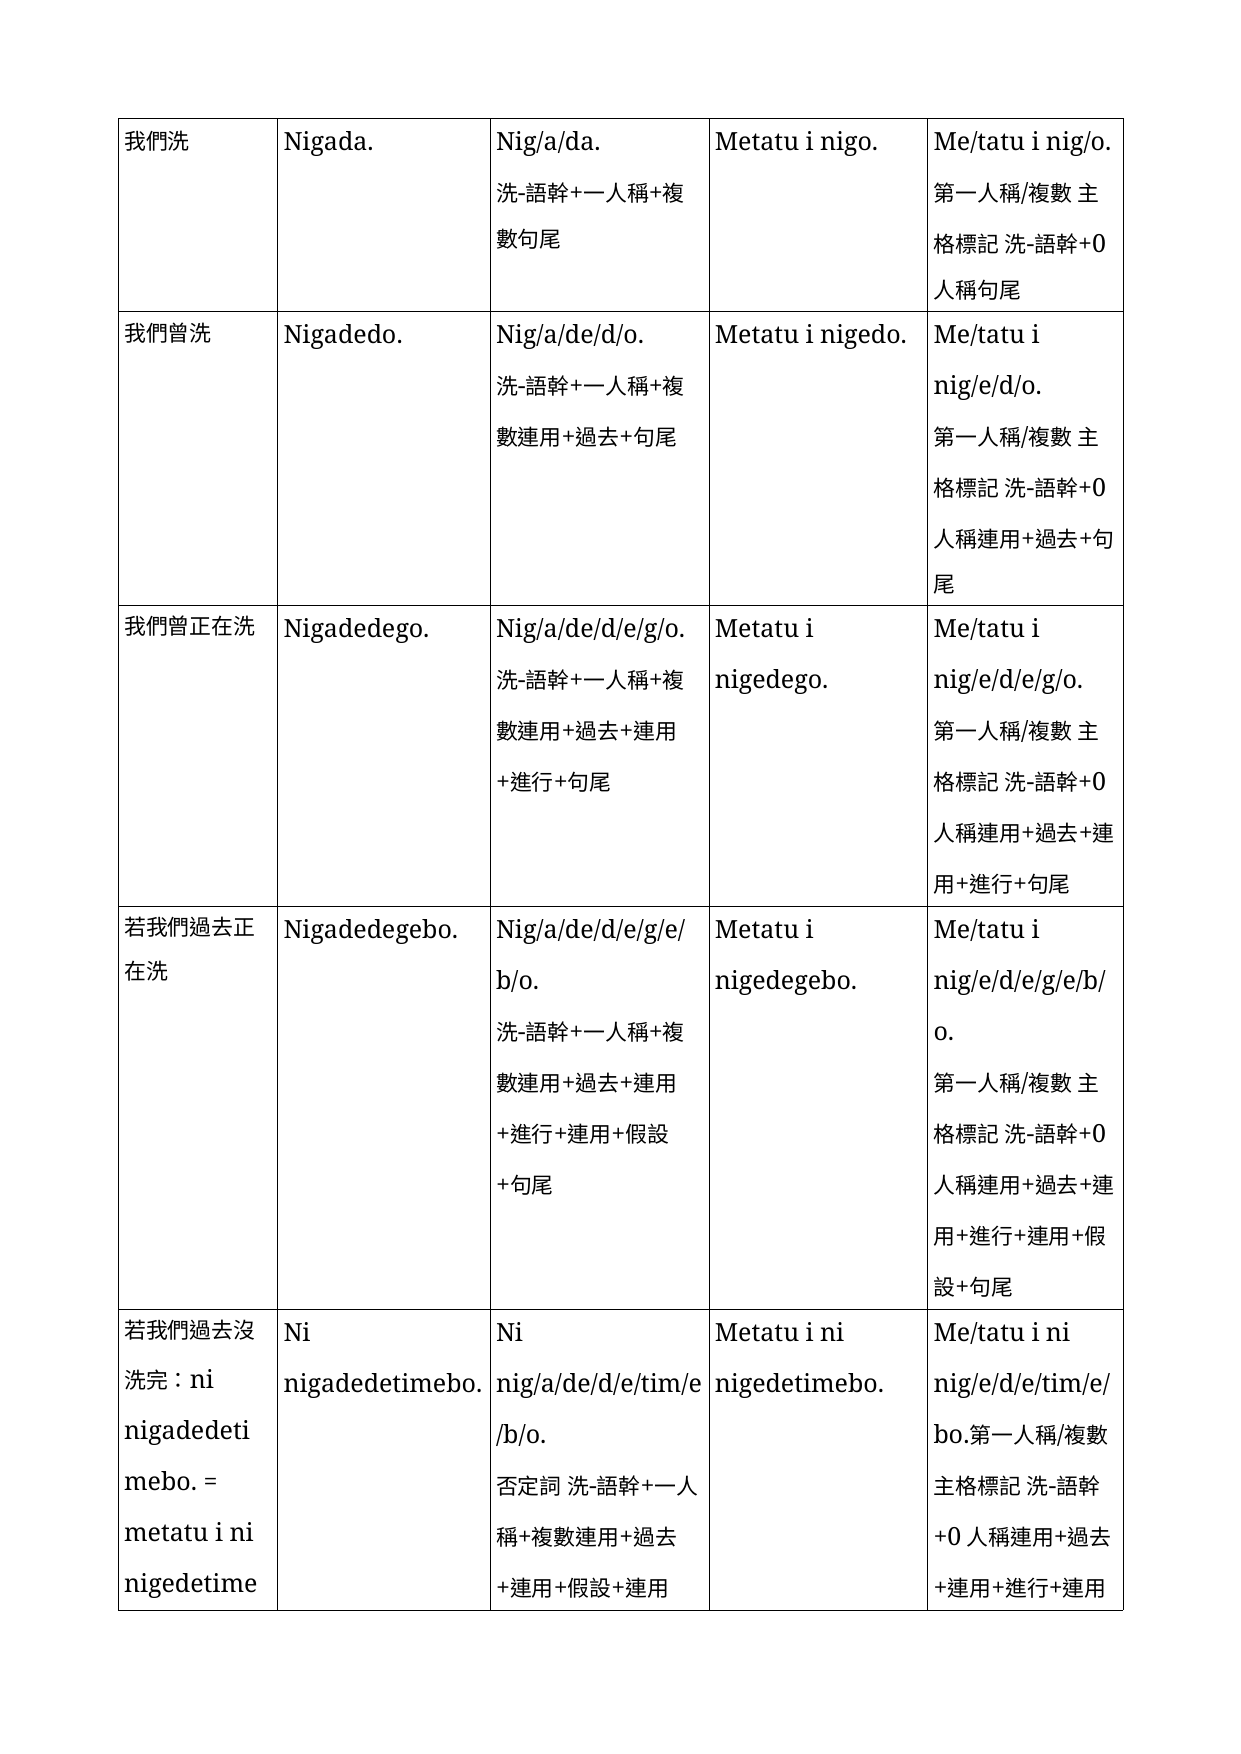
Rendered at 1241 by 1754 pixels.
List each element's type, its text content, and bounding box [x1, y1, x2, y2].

table_cell Metatu i nigedego. [710, 606, 927, 906]
table_cell Metatu i nigedegebo. [710, 907, 927, 1309]
table_cell Me/tatu i nig/e/d/e/g/e/b/o. 第一人稱/複數 主格標記 洗-語幹+0人稱連用+過去+連用+進行+連用+假設+句尾 [928, 907, 1123, 1309]
table_cell Me/tatu i ni nig/e/d/e/tim/e/bo.第一人稱/複數 主格標記 洗-語幹+0人稱連用+過去+連用+進行+連用 [928, 1310, 1123, 1609]
table_cell Nigada. [278, 119, 490, 311]
table_cell Nig/a/de/d/e/g/o. 洗-語幹+一人稱+複數連用+過去+連用+進行+句尾 [491, 606, 709, 906]
table_cell Metatu i ni nigedetimebo. [710, 1310, 927, 1609]
table_cell 若我們過去正在洗 [119, 907, 277, 1309]
table_cell Nigadedegebo. [278, 907, 490, 1309]
table_cell 我們洗 [119, 119, 277, 311]
table_cell 若我們過去沒洗完：ni nigadedetimebo. = metatu i ni nigedetime [119, 1310, 277, 1609]
table_cell Metatu i nigedo. [710, 312, 927, 605]
table_cell Nig/a/da. 洗-語幹+一人稱+複數句尾 [491, 119, 709, 311]
table_cell 我們曾正在洗 [119, 606, 277, 906]
table_cell Ni nig/a/de/d/e/tim/e/b/o. 否定詞 洗-語幹+一人稱+複數連用+過去+連用+假設+連用 [491, 1310, 709, 1609]
table_cell 我們曾洗 [119, 312, 277, 605]
table_cell Me/tatu i nig/o. 第一人稱/複數 主格標記 洗-語幹+0人稱句尾 [928, 119, 1123, 311]
table_cell Ni nigadedetimebo. [278, 1310, 490, 1609]
table_cell Metatu i nigo. [710, 119, 927, 311]
table_cell Me/tatu i nig/e/d/e/g/o. 第一人稱/複數 主格標記 洗-語幹+0人稱連用+過去+連用+進行+句尾 [928, 606, 1123, 906]
table_cell Me/tatu i nig/e/d/o. 第一人稱/複數 主格標記 洗-語幹+0人稱連用+過去+句尾 [928, 312, 1123, 605]
table_cell Nig/a/de/d/e/g/e/b/o. 洗-語幹+一人稱+複數連用+過去+連用+進行+連用+假設+句尾 [491, 907, 709, 1309]
table_cell Nigadedo. [278, 312, 490, 605]
table_cell Nig/a/de/d/o. 洗-語幹+一人稱+複數連用+過去+句尾 [491, 312, 709, 605]
table_cell Nigadedego. [278, 606, 490, 906]
